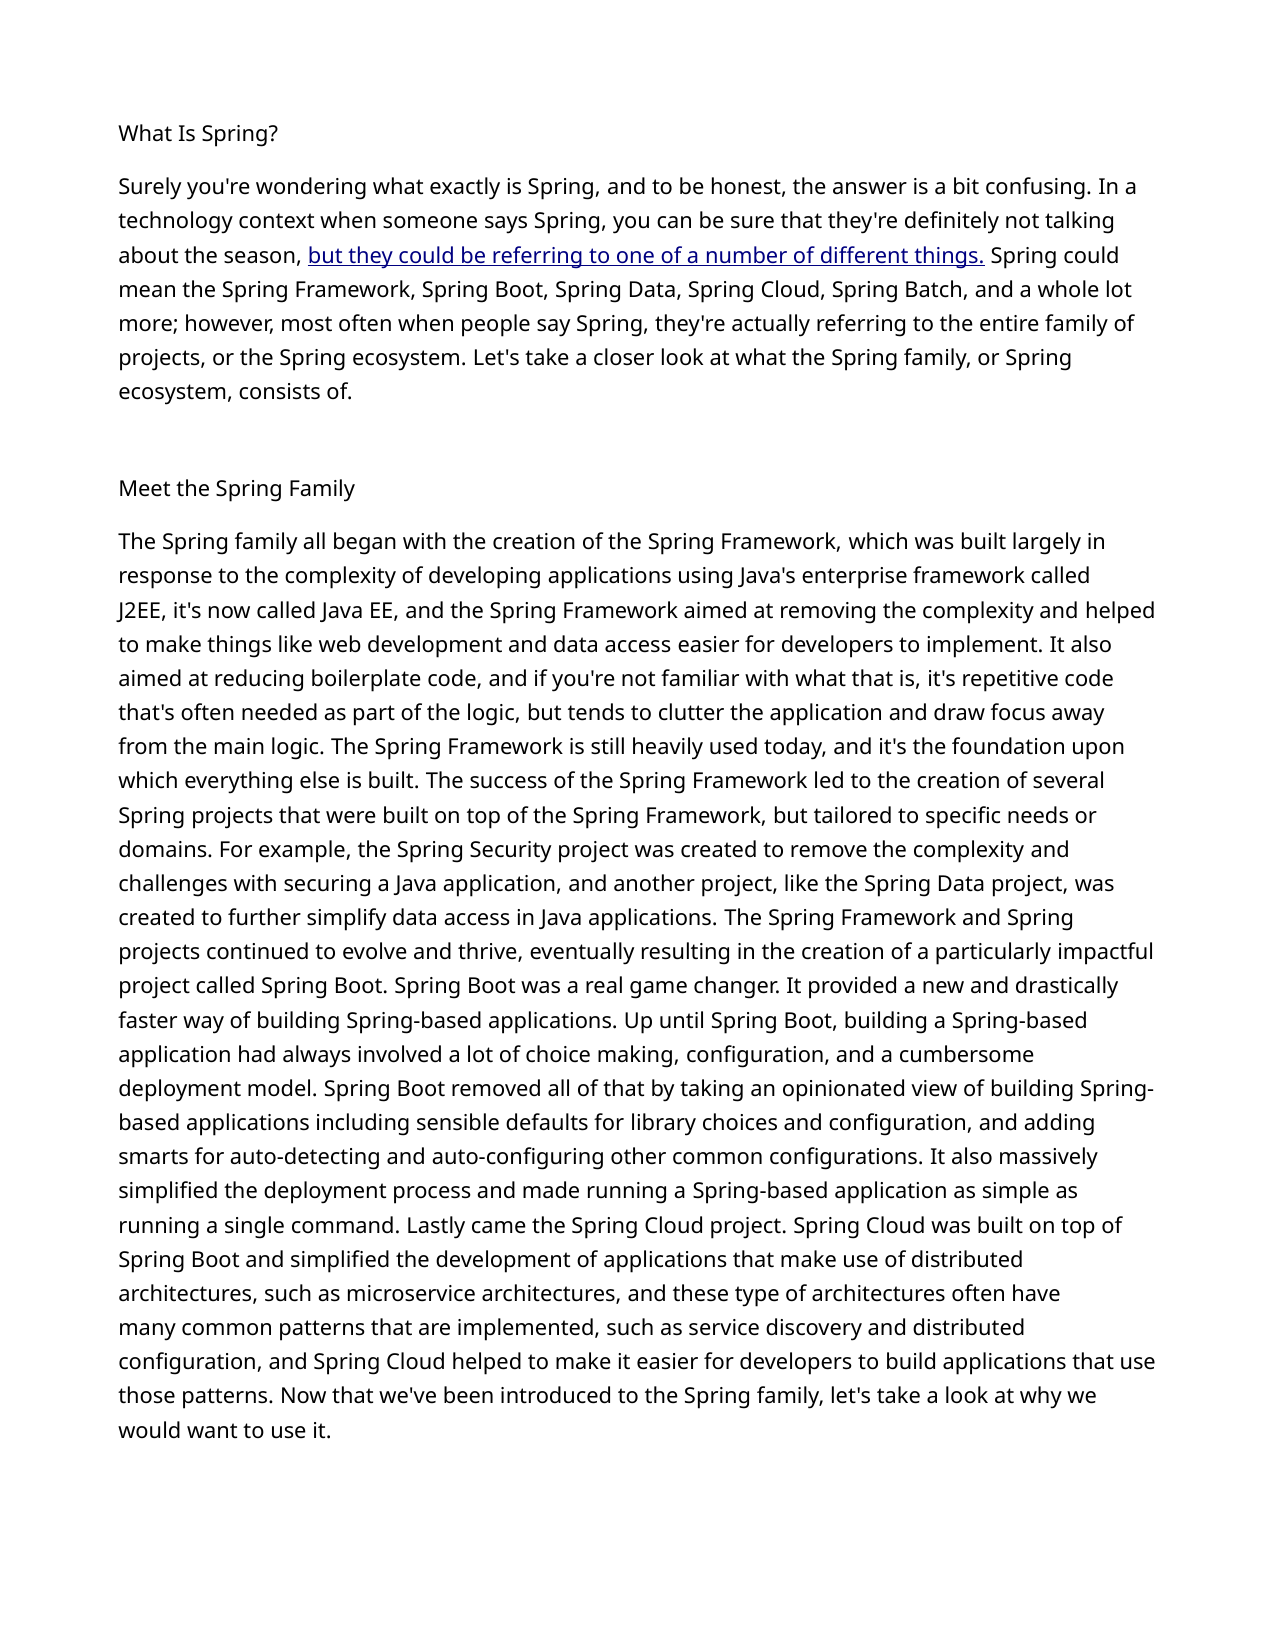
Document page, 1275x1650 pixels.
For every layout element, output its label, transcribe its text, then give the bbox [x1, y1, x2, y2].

subtitle What Is Spring? [118, 118, 1157, 148]
text The Spring family all began with the creation of the Spring Framework, which was built largely in response to the complexity of developing applications using Java's enterprise framework called J2EE, it's now called Java EE, and the Spring Framework aimed at removing the complexity and helped to make things like web development and data access easier for developers to implement. It also aimed at reducing boilerplate code, and if you're not familiar with what that is, it's repetitive code that's often needed as part of the logic, but tends to clutter the application and draw focus away from the main logic. The Spring Framework is still heavily used today, and it's the foundation upon which everything else is built. The success of the Spring Framework led to the creation of several Spring projects that were built on top of the Spring Framework, but tailored to specific needs or domains. For example, the Spring Security project was created to remove the complexity and challenges with securing a Java application, and another project, like the Spring Data project, was created to further simplify data access in Java applications. The Spring Framework and Spring projects continued to evolve and thrive, eventually resulting in the creation of a particularly impactful project called Spring Boot. Spring Boot was a real game changer. It provided a new and drastically faster way of building Spring-based applications. Up until Spring Boot, building a Spring-based application had always involved a lot of choice making, configuration, and a cumbersome deployment model. Spring Boot removed all of that by taking an opinionated view of building Spring-based applications including sensible defaults for library choices and configuration, and adding smarts for auto-detecting and auto-configuring other common configurations. It also massively simplified the deployment process and made running a Spring-based application as simple as running a single command. Lastly came the Spring Cloud project. Spring Cloud was built on top of Spring Boot and simplified the development of applications that make use of distributed architectures, such as microservice architectures, and these type of architectures often have many common patterns that are implemented, such as service discovery and distributed configuration, and Spring Cloud helped to make it easier for developers to build applications that use those patterns. Now that we've been introduced to the Spring family, let's take a look at why we would want to use it. [118, 526, 1157, 1444]
subtitle Meet the Spring Family [118, 473, 1157, 503]
text Surely you're wondering what exactly is Spring, and to be honest, the answer is a bit confusing. In a technology context when someone says Spring, you can be sure that they're definitely not talking about the season, but they could be referring to one of a number of different things. Spring could mean the Spring Framework, Spring Boot, Spring Data, Spring Cloud, Spring Batch, and a whole lot more; however, most often when people say Spring, they're actually referring to the entire family of projects, or the Spring ecosystem. Let's take a closer look at what the Spring family, or Spring ecosystem, consists of. [118, 171, 1157, 406]
